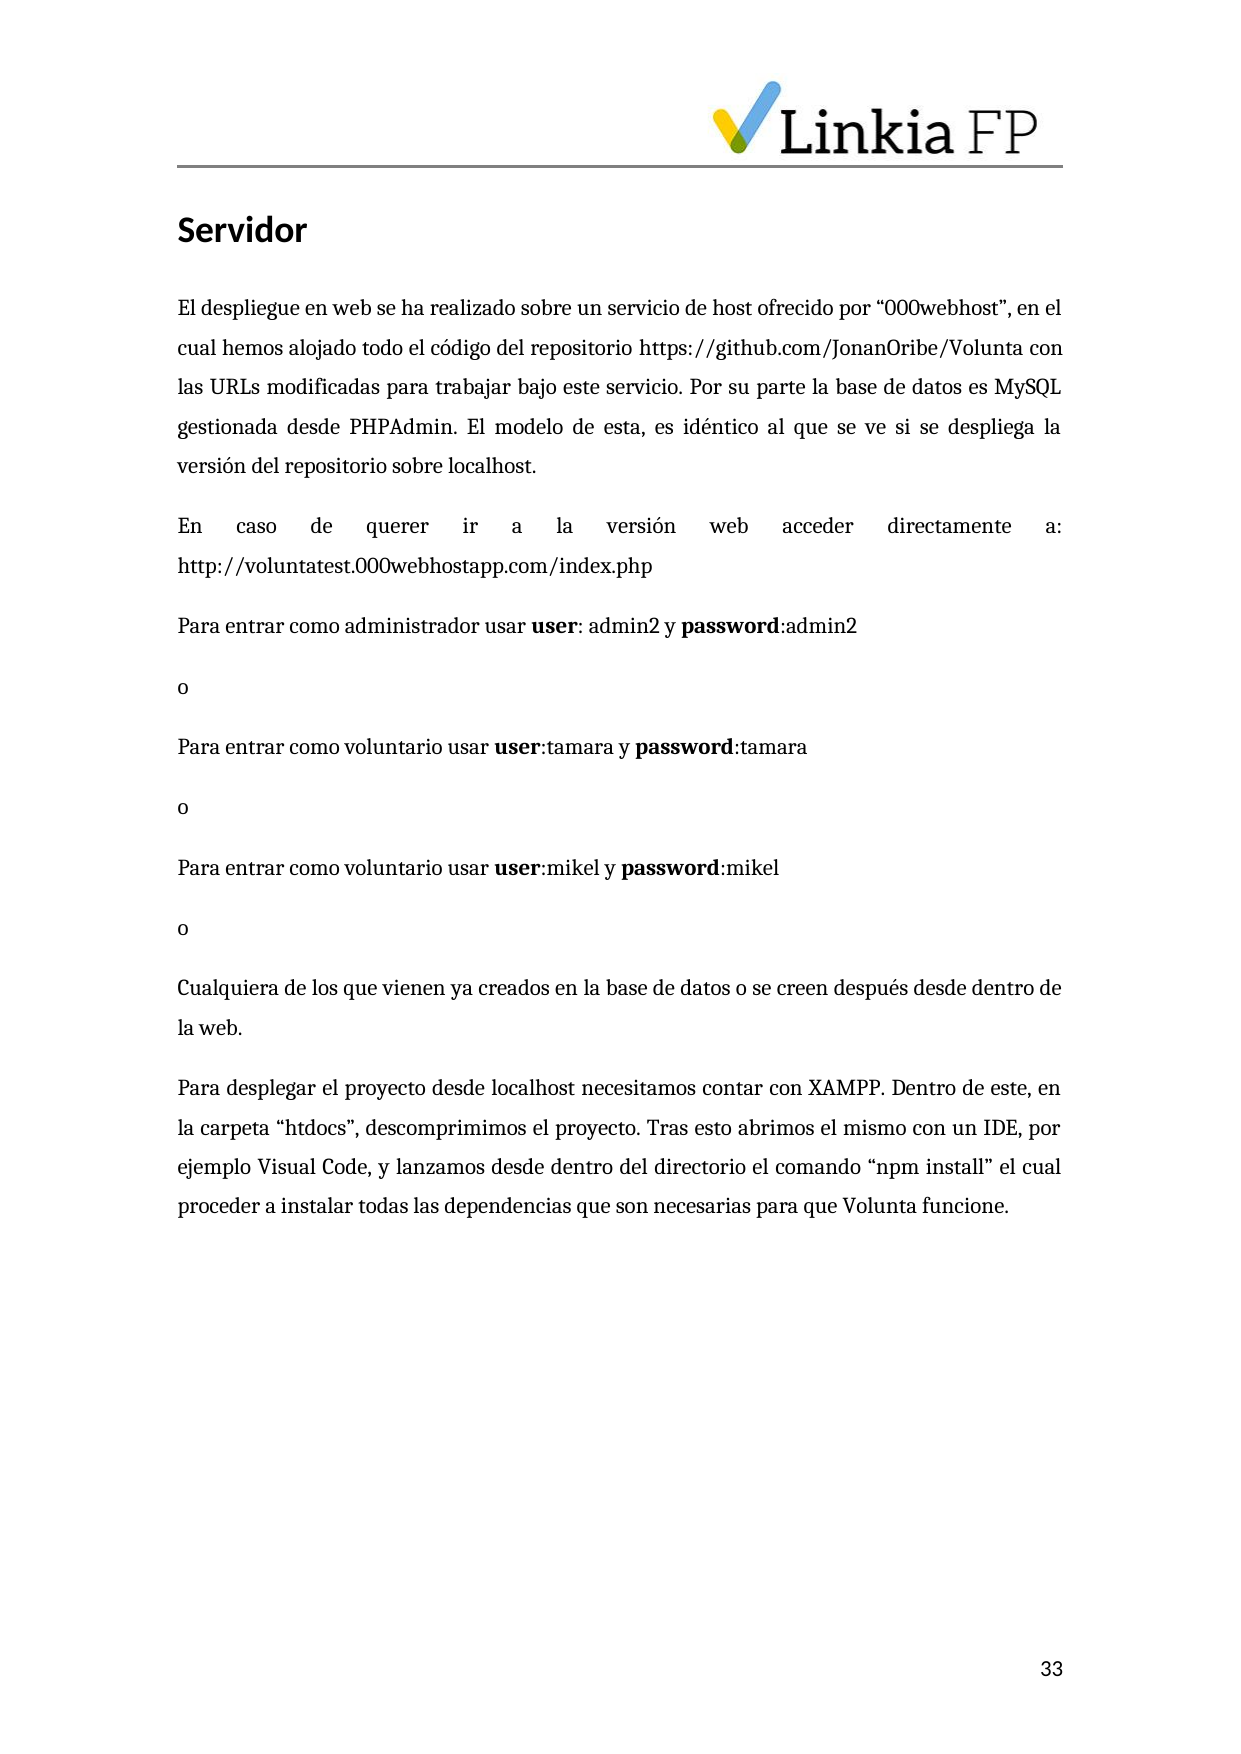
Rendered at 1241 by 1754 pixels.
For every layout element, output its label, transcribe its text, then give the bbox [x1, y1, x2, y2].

text Para entrar como voluntario usar user:mikel y password:mikel [177, 854, 1063, 881]
text Para desplegar el proyecto desde localhost necesitamos contar con XAMPP. Dentro de este, en la carpeta “htdocs”, descomprimimos el proyecto. Tras esto abrimos el mismo con un IDE, por ejemplo Visual Code, y lanzamos desde dentro del directorio el comando “npm install” el cual proceder a instalar todas las dependencias que son necesarias para que Volunta funcione. [177, 1075, 1063, 1219]
text Cualquiera de los que vienen ya creados en la base de datos o se creen después desde dentro de la web. [177, 975, 1063, 1041]
text El despliegue en web se ha realizado sobre un servicio de host ofrecido por “000webhost”, en el cual hemos alojado todo el código del repositorio https://github.com/JonanOribe/Volunta con las URLs modificadas para trabajar bajo este servicio. Por su parte la base de datos es MySQL gestionada desde PHPAdmin. El modelo de esta, es idéntico al que se ve si se despliega la versión del repositorio sobre localhost. [177, 295, 1063, 479]
text En caso de querer ir a la versión web acceder directamente a: http://voluntatest.000webhostapp.com/index.php [177, 513, 1063, 579]
text Para entrar como voluntario usar user:tamara y password:tamara [177, 734, 1063, 760]
text o [177, 794, 1063, 820]
text o [177, 673, 1063, 700]
text Para entrar como administrador usar user: admin2 y password:admin2 [177, 613, 1063, 639]
subtitle Servidor [177, 206, 1063, 251]
text o [177, 915, 1063, 941]
